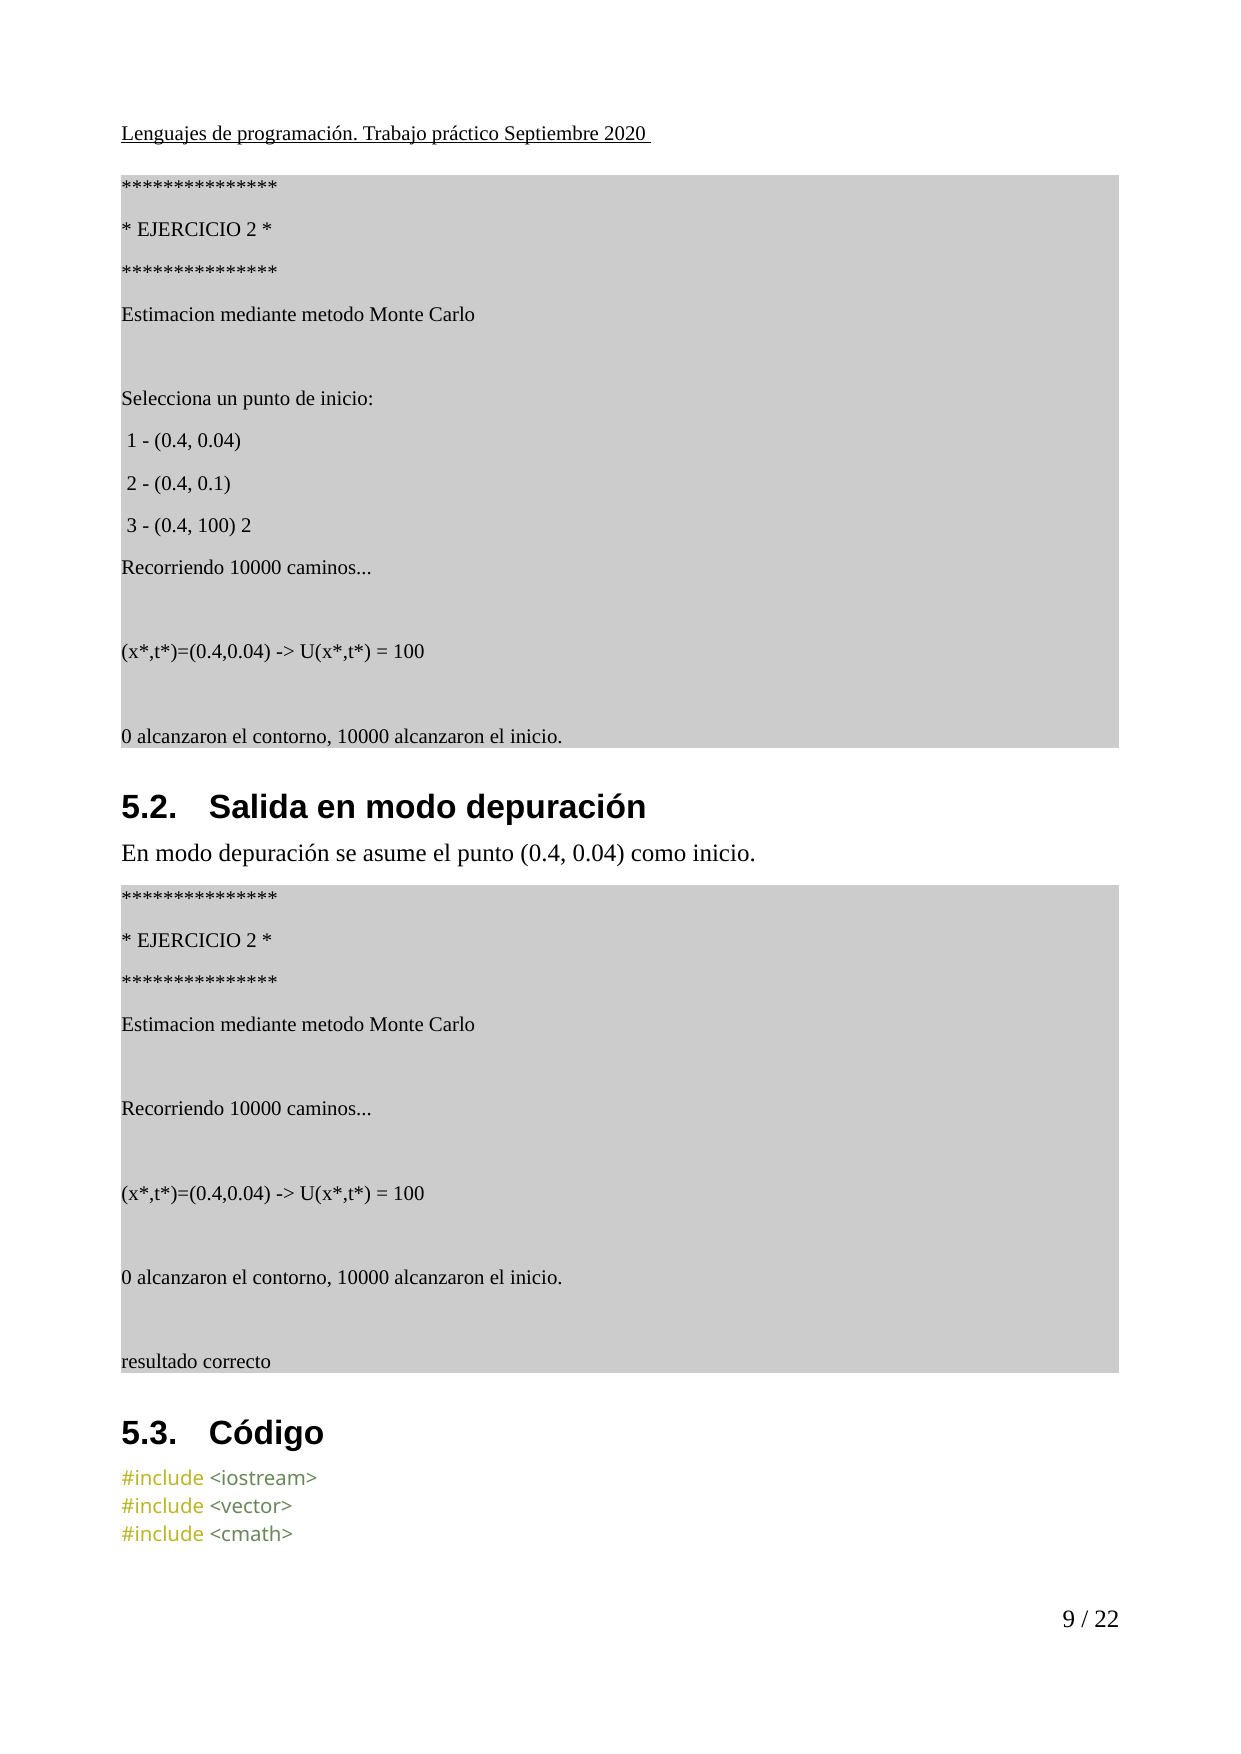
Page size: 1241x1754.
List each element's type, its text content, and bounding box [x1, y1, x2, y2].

text resultado correcto [121, 1349, 1119, 1373]
text 2 - (0.4, 0.1) [121, 471, 1119, 494]
text Recorriendo 10000 caminos... [121, 1096, 1119, 1120]
text Recorriendo 10000 caminos... [121, 555, 1119, 579]
subtitle Salida en modo depuración [121, 787, 1119, 825]
text 1 - (0.4, 0.04) [121, 428, 1119, 452]
text Estimacion mediante metodo Monte Carlo [121, 302, 1119, 326]
text 0 alcanzaron el contorno, 10000 alcanzaron el inicio. [121, 724, 1119, 748]
text *************** [121, 885, 1119, 909]
text #include <vector> [121, 1491, 1119, 1519]
text En modo depuración se asume el punto (0.4, 0.04) como inicio. [121, 838, 1119, 867]
text #include <cmath> [121, 1519, 1119, 1547]
text *************** [121, 175, 1119, 199]
text Estimacion mediante metodo Monte Carlo [121, 1012, 1119, 1036]
text *************** [121, 970, 1119, 994]
text * EJERCICIO 2 * [121, 217, 1119, 241]
subtitle Código [121, 1412, 1119, 1451]
text * EJERCICIO 2 * [121, 928, 1119, 952]
text 3 - (0.4, 100) 2 [121, 513, 1119, 537]
text (x*,t*)=(0.4,0.04) -> U(x*,t*) = 100 [121, 1181, 1119, 1205]
text #include <iostream> [121, 1464, 1119, 1491]
text *************** [121, 259, 1119, 284]
text (x*,t*)=(0.4,0.04) -> U(x*,t*) = 100 [121, 639, 1119, 663]
text 0 alcanzaron el contorno, 10000 alcanzaron el inicio. [121, 1265, 1119, 1289]
text Selecciona un punto de inicio: [121, 386, 1119, 410]
